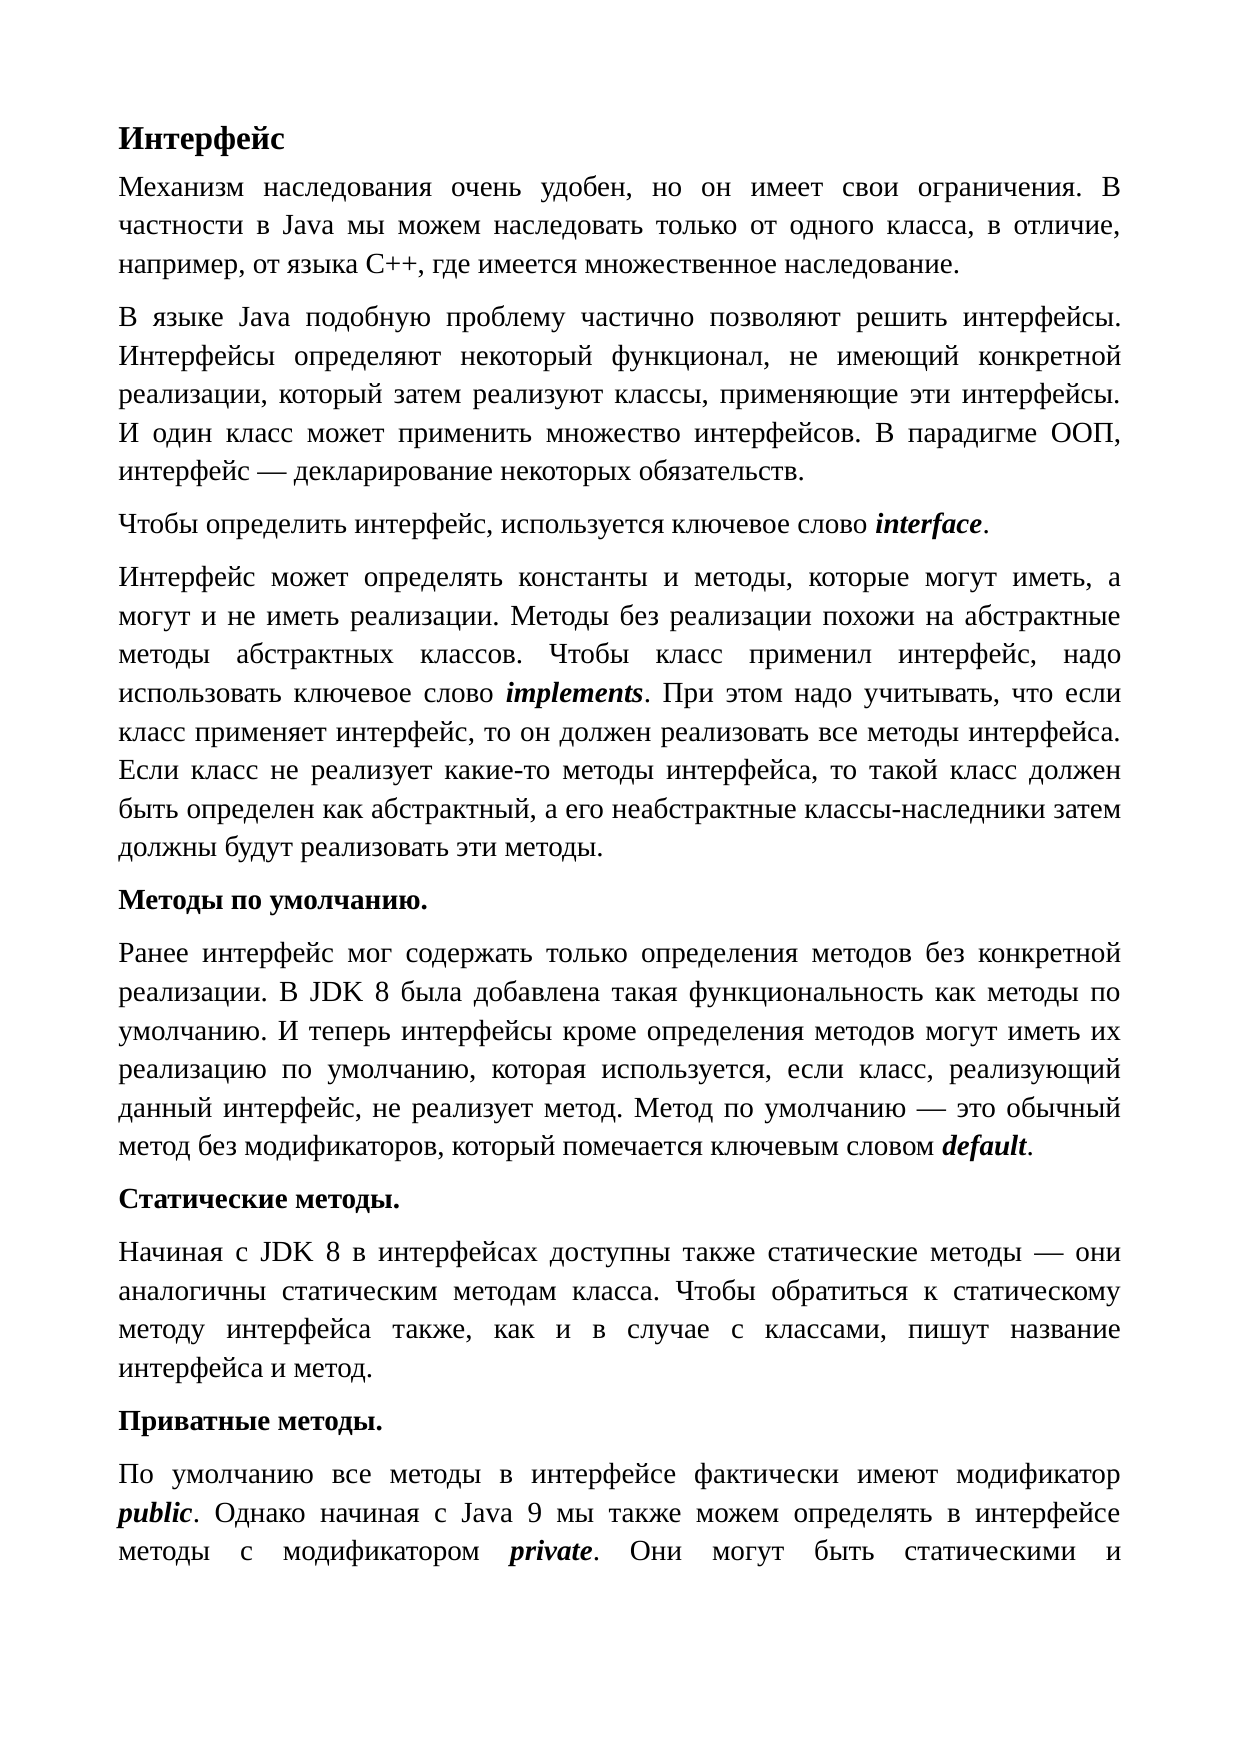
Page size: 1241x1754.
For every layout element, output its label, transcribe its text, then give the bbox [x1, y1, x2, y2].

text Приватные методы. [118, 1403, 1122, 1437]
text Интерфейс может определять константы и методы, которые могут иметь, а могут и не иметь реализации. Методы без реализации похожи на абстрактные методы абстрактных классов. Чтобы класс применил интерфейс, надо использовать ключевое слово implements. При этом надо учитывать, что если класс применяет интерфейс, то он должен реализовать все методы интерфейса. Если класс не реализует какие-то методы интерфейса, то такой класс должен быть определен как абстрактный, а его неабстрактные классы-наследники затем должны будут реализовать эти методы. [118, 559, 1122, 863]
text Механизм наследования очень удобен, но он имеет свои ограничения. В частности в Java мы можем наследовать только от одного класса, в отличие, например, от языка С++, где имеется множественное наследование. [118, 169, 1122, 279]
subtitle Интерфейс [118, 118, 1122, 156]
text В языке Java подобную проблему частично позволяют решить интерфейсы. Интерфейсы определяют некоторый функционал, не имеющий конкретной реализации, который затем реализуют классы, применяющие эти интерфейсы. И один класс может применить множество интерфейсов. В парадигме ООП, интерфейс — декларирование некоторых обязательств. [118, 299, 1122, 487]
text По умолчанию все методы в интерфейсе фактически имеют модификатор public. Однако начиная с Java 9 мы также можем определять в интерфейсе методы с модификатором private. Они могут быть статическими и [118, 1456, 1122, 1567]
text Методы по умолчанию. [118, 882, 1122, 916]
text Ранее интерфейс мог содержать только определения методов без конкретной реализации. В JDK 8 была добавлена такая функциональность как методы по умолчанию. И теперь интерфейсы кроме определения методов могут иметь их реализацию по умолчанию, которая используется, если класс, реализующий данный интерфейс, не реализует метод. Метод по умолчанию — это обычный метод без модификаторов, который помечается ключевым словом default. [118, 936, 1122, 1162]
text Статические методы. [118, 1181, 1122, 1215]
text Начиная с JDK 8 в интерфейсах доступны также статические методы — они аналогичны статическим методам класса. Чтобы обратиться к статическому методу интерфейса также, как и в случае с классами, пишут название интерфейса и метод. [118, 1234, 1122, 1384]
text Чтобы определить интерфейс, используется ключевое слово interface. [118, 506, 1122, 540]
